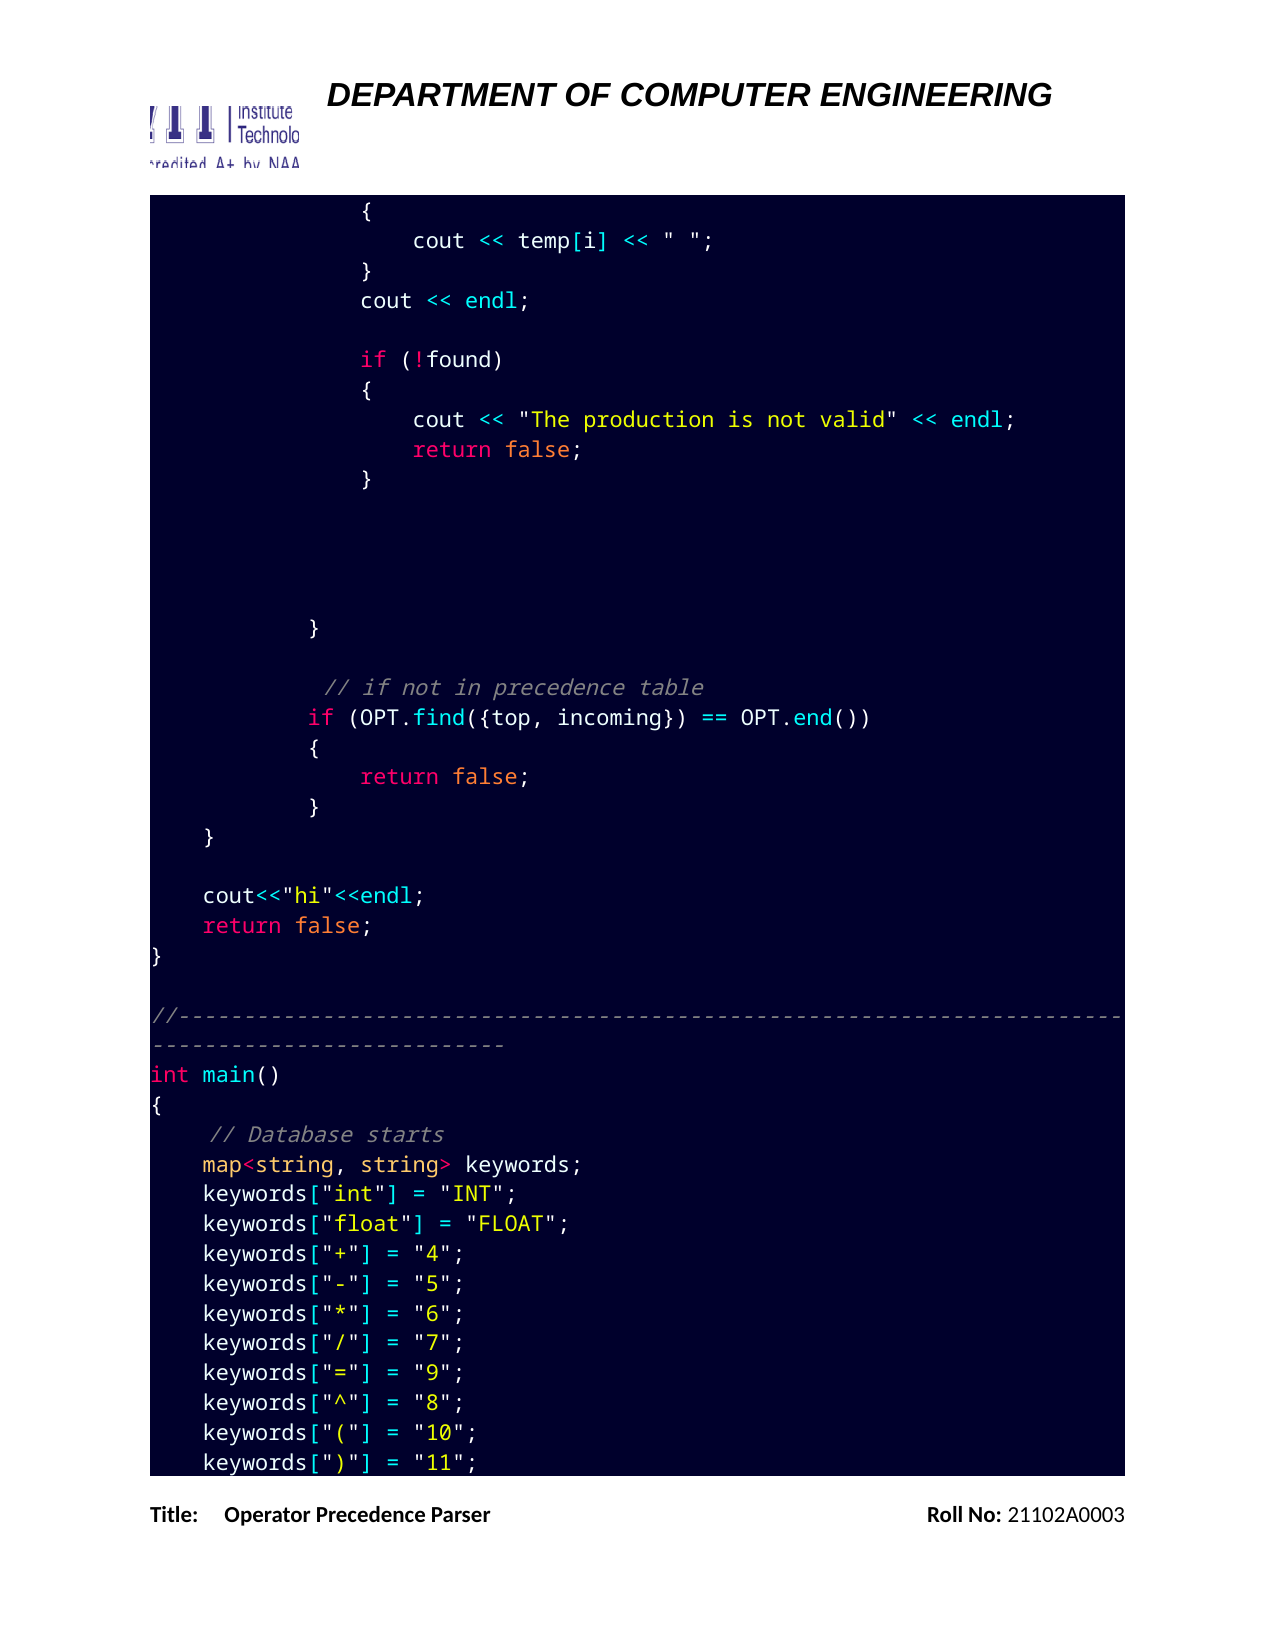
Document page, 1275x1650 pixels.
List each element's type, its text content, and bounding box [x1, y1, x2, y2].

text //--------------------------------------------------------------------------------------------------- [150, 999, 1125, 1059]
text int main() [150, 1059, 1125, 1089]
text keywords["-"] = "5"; [150, 1268, 1125, 1297]
text if (OPT.find({top, incoming}) == OPT.end()) [150, 702, 1125, 731]
text { [150, 195, 1125, 225]
text } [150, 791, 1125, 821]
text keywords["^"] = "8"; [150, 1387, 1125, 1417]
text return false; [150, 761, 1125, 791]
text keywords["*"] = "6"; [150, 1297, 1125, 1327]
text keywords["="] = "9"; [150, 1357, 1125, 1387]
text cout<<"hi"<<endl; [150, 880, 1125, 910]
text keywords["("] = "10"; [150, 1417, 1125, 1446]
text // if not in precedence table [150, 672, 1125, 702]
text keywords[")"] = "11"; [150, 1446, 1125, 1476]
text keywords["float"] = "FLOAT"; [150, 1208, 1125, 1238]
text { [150, 731, 1125, 761]
text { [150, 1089, 1125, 1119]
text cout << temp[i] << " "; [150, 225, 1125, 255]
text keywords["+"] = "4"; [150, 1238, 1125, 1268]
text cout << "The production is not valid" << endl; [150, 404, 1125, 433]
text if (!found) [150, 344, 1125, 374]
text } [150, 940, 1125, 970]
text { [150, 374, 1125, 404]
text } [150, 821, 1125, 851]
text map<string, string> keywords; [150, 1148, 1125, 1178]
text } [150, 255, 1125, 284]
text return false; [150, 433, 1125, 463]
text cout << endl; [150, 284, 1125, 314]
text } [150, 612, 1125, 642]
text keywords["int"] = "INT"; [150, 1178, 1125, 1208]
text } [150, 463, 1125, 493]
text keywords["/"] = "7"; [150, 1327, 1125, 1357]
text return false; [150, 910, 1125, 940]
text // Database starts [150, 1119, 1125, 1148]
